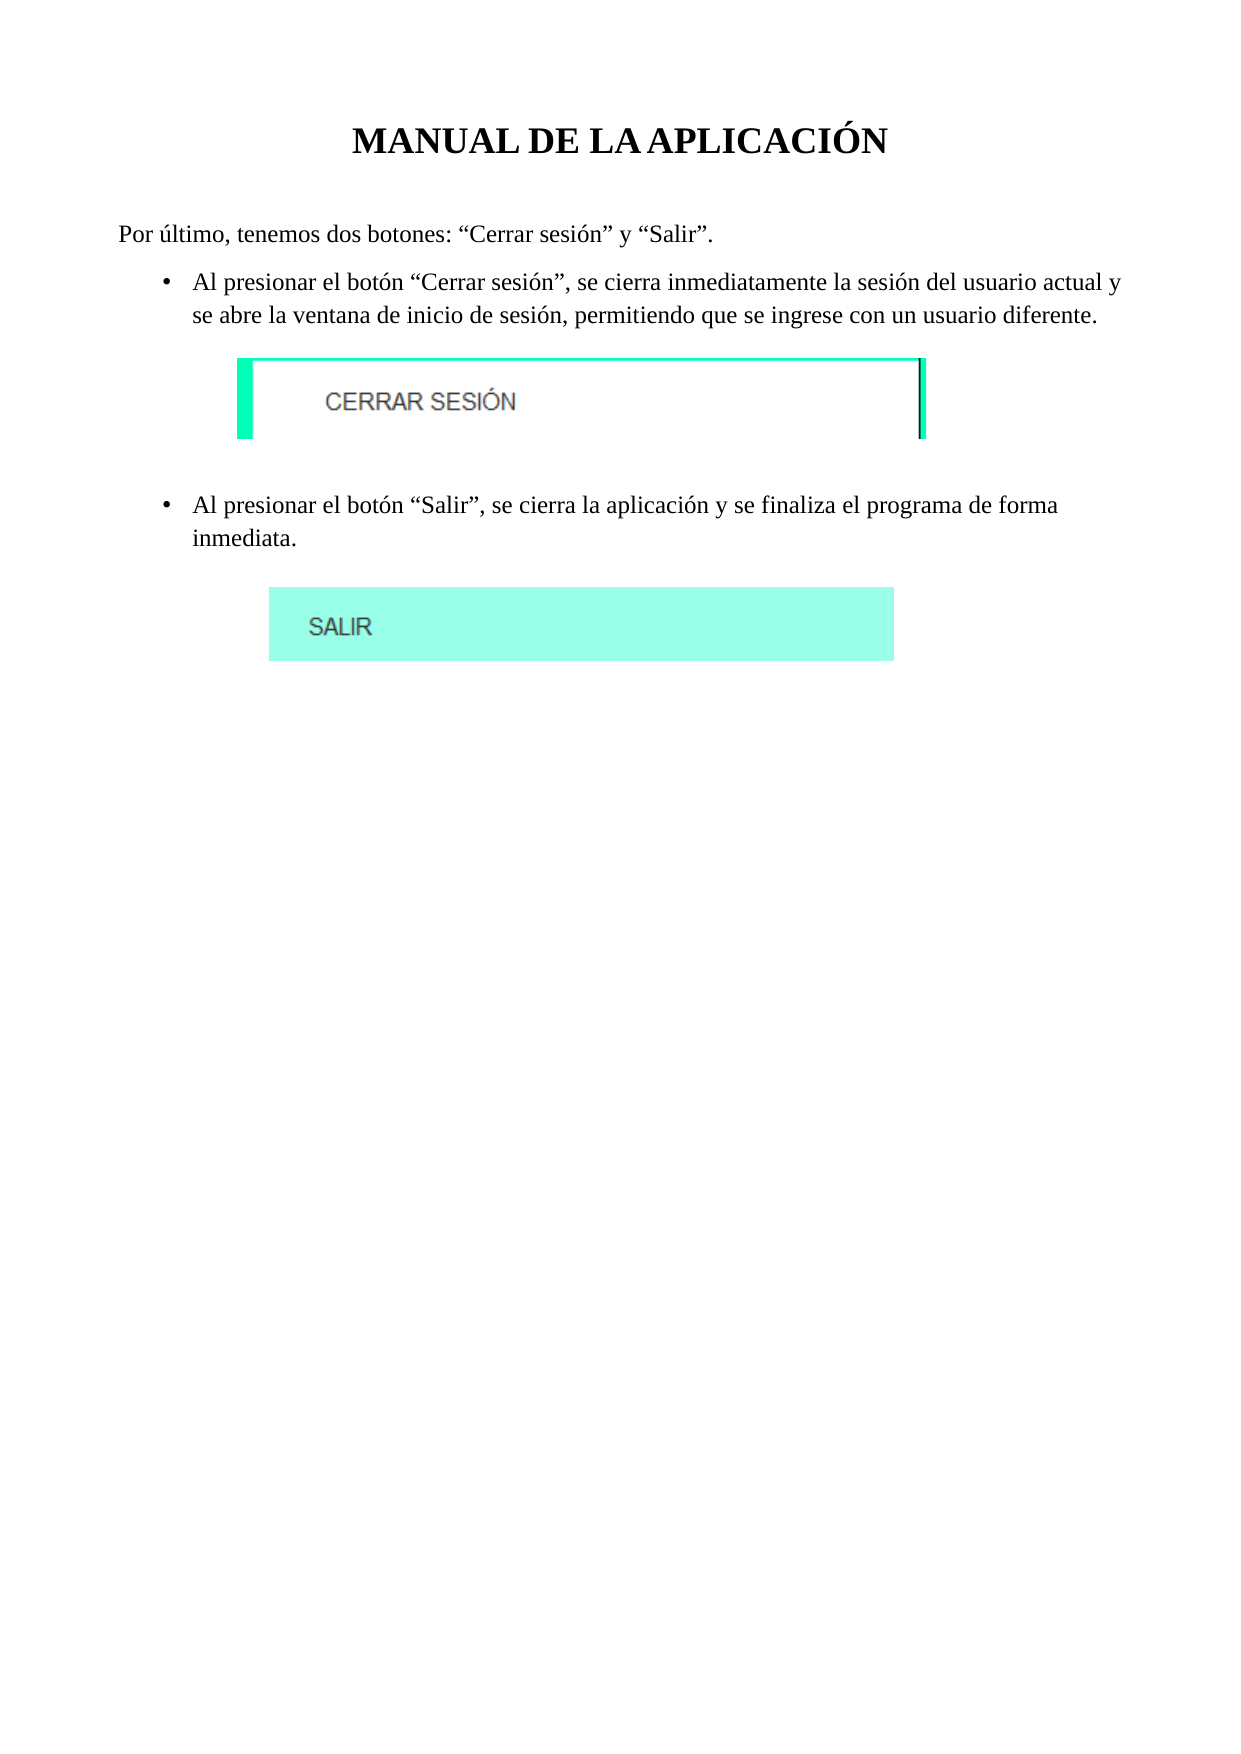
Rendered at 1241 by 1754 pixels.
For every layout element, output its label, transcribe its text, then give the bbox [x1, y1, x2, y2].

picture [237, 358, 927, 439]
list Al presionar el botón “Salir”, se cierra la aplicación y se finaliza el programa de forma inmediata. [162, 491, 1122, 552]
picture [268, 587, 894, 661]
text Por último, tenemos dos botones: “Cerrar sesión” y “Salir”. [118, 219, 1122, 248]
list Al presionar el botón “Cerrar sesión”, se cierra inmediatamente la sesión del usuario actual y se abre la ventana de inicio de sesión, permitiendo que se ingrese con un usuario diferente. [162, 267, 1122, 329]
